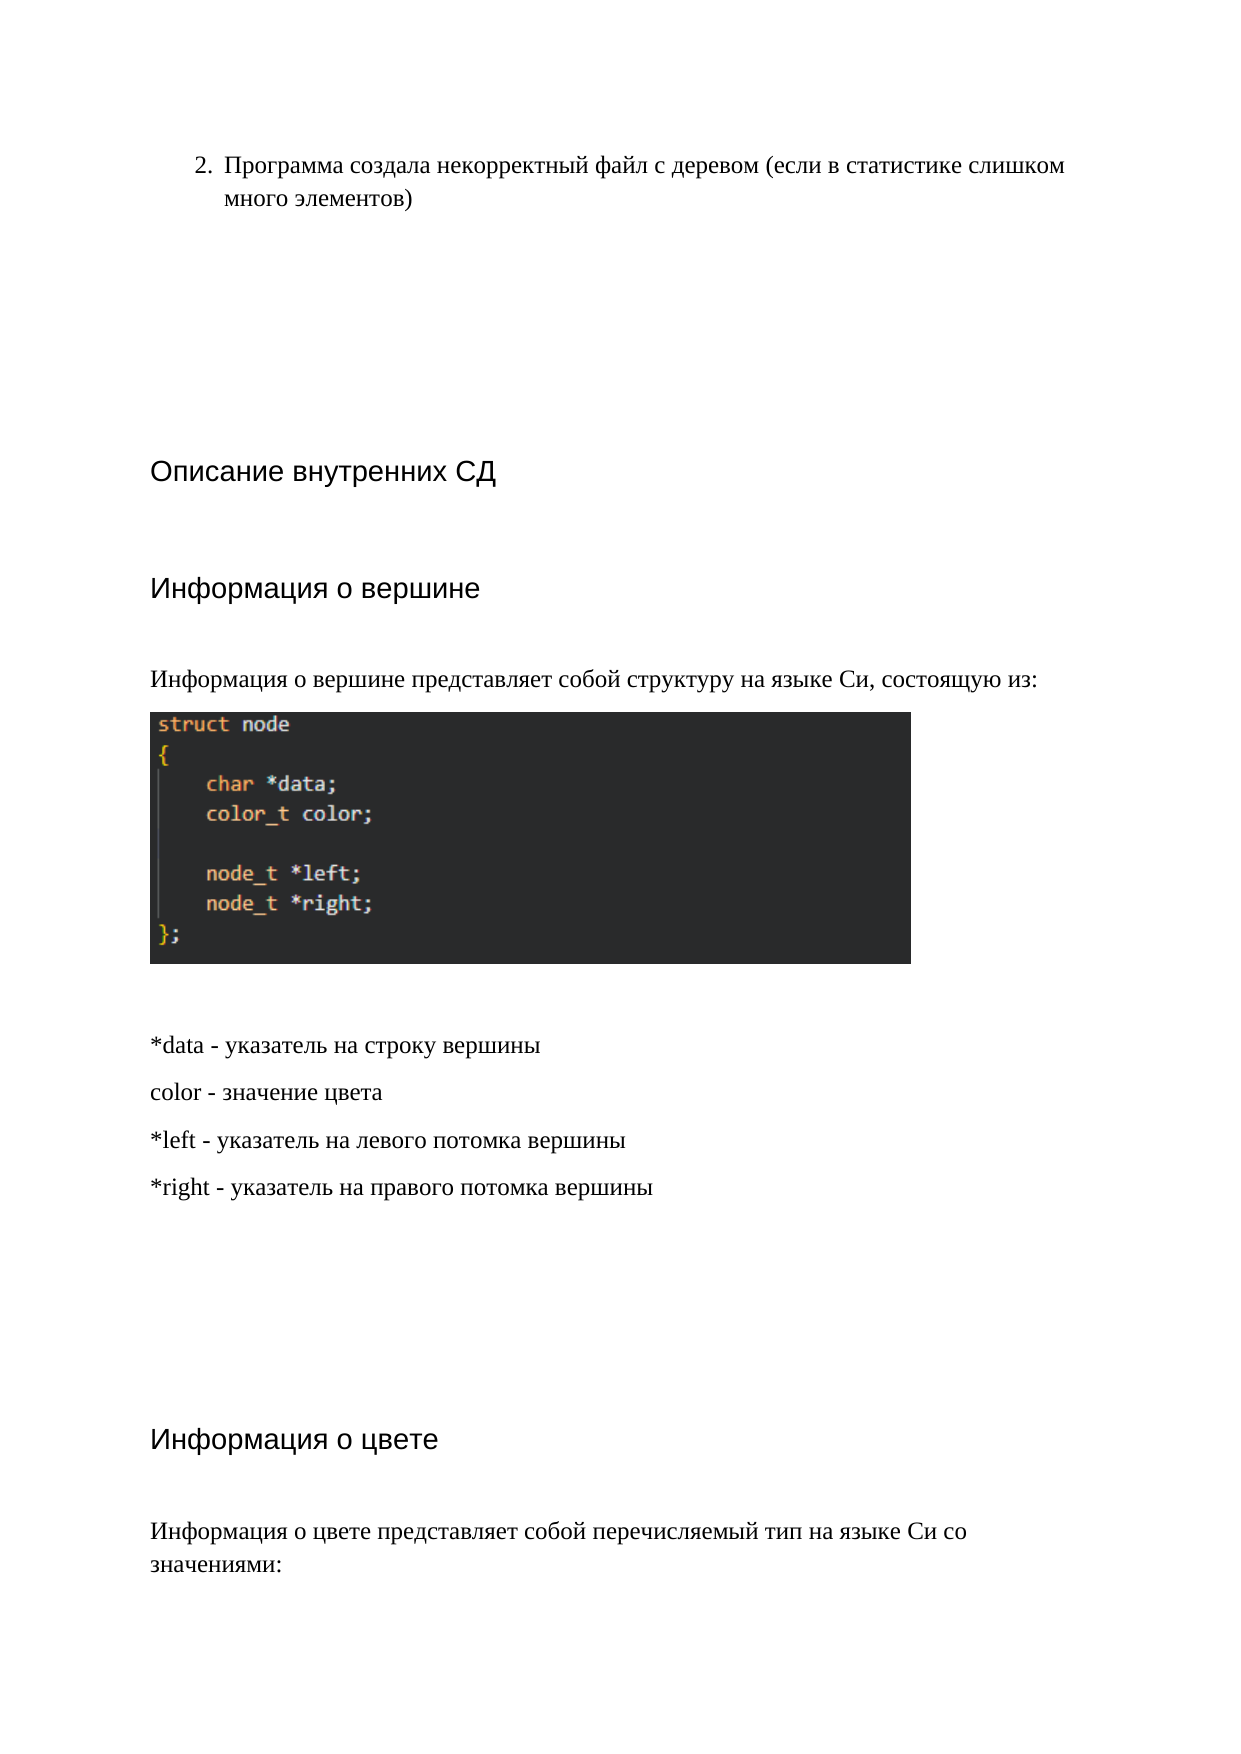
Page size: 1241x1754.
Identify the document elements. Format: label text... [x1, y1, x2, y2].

picture [150, 712, 911, 964]
subtitle Описание внутренних СД [150, 454, 1090, 487]
text Информация о цвете представляет собой перечисляемый тип на языке Си со значениями: [150, 1516, 1090, 1578]
text color - значение цвета [150, 1077, 1090, 1106]
subtitle Информация о цвете [150, 1422, 1090, 1456]
text *right - указатель на правого потомка вершины [150, 1172, 1090, 1201]
subtitle Информация о вершине [150, 571, 1090, 604]
text Информация о вершине представляет собой структуру на языке Си, состоящую из: [150, 664, 1090, 693]
text *left - указатель на левого потомка вершины [150, 1125, 1090, 1154]
text *data - указатель на строку вершины [150, 1030, 1090, 1058]
list Программа создала некорректный файл с деревом (если в статистике слишком много элементов) [194, 150, 1090, 212]
